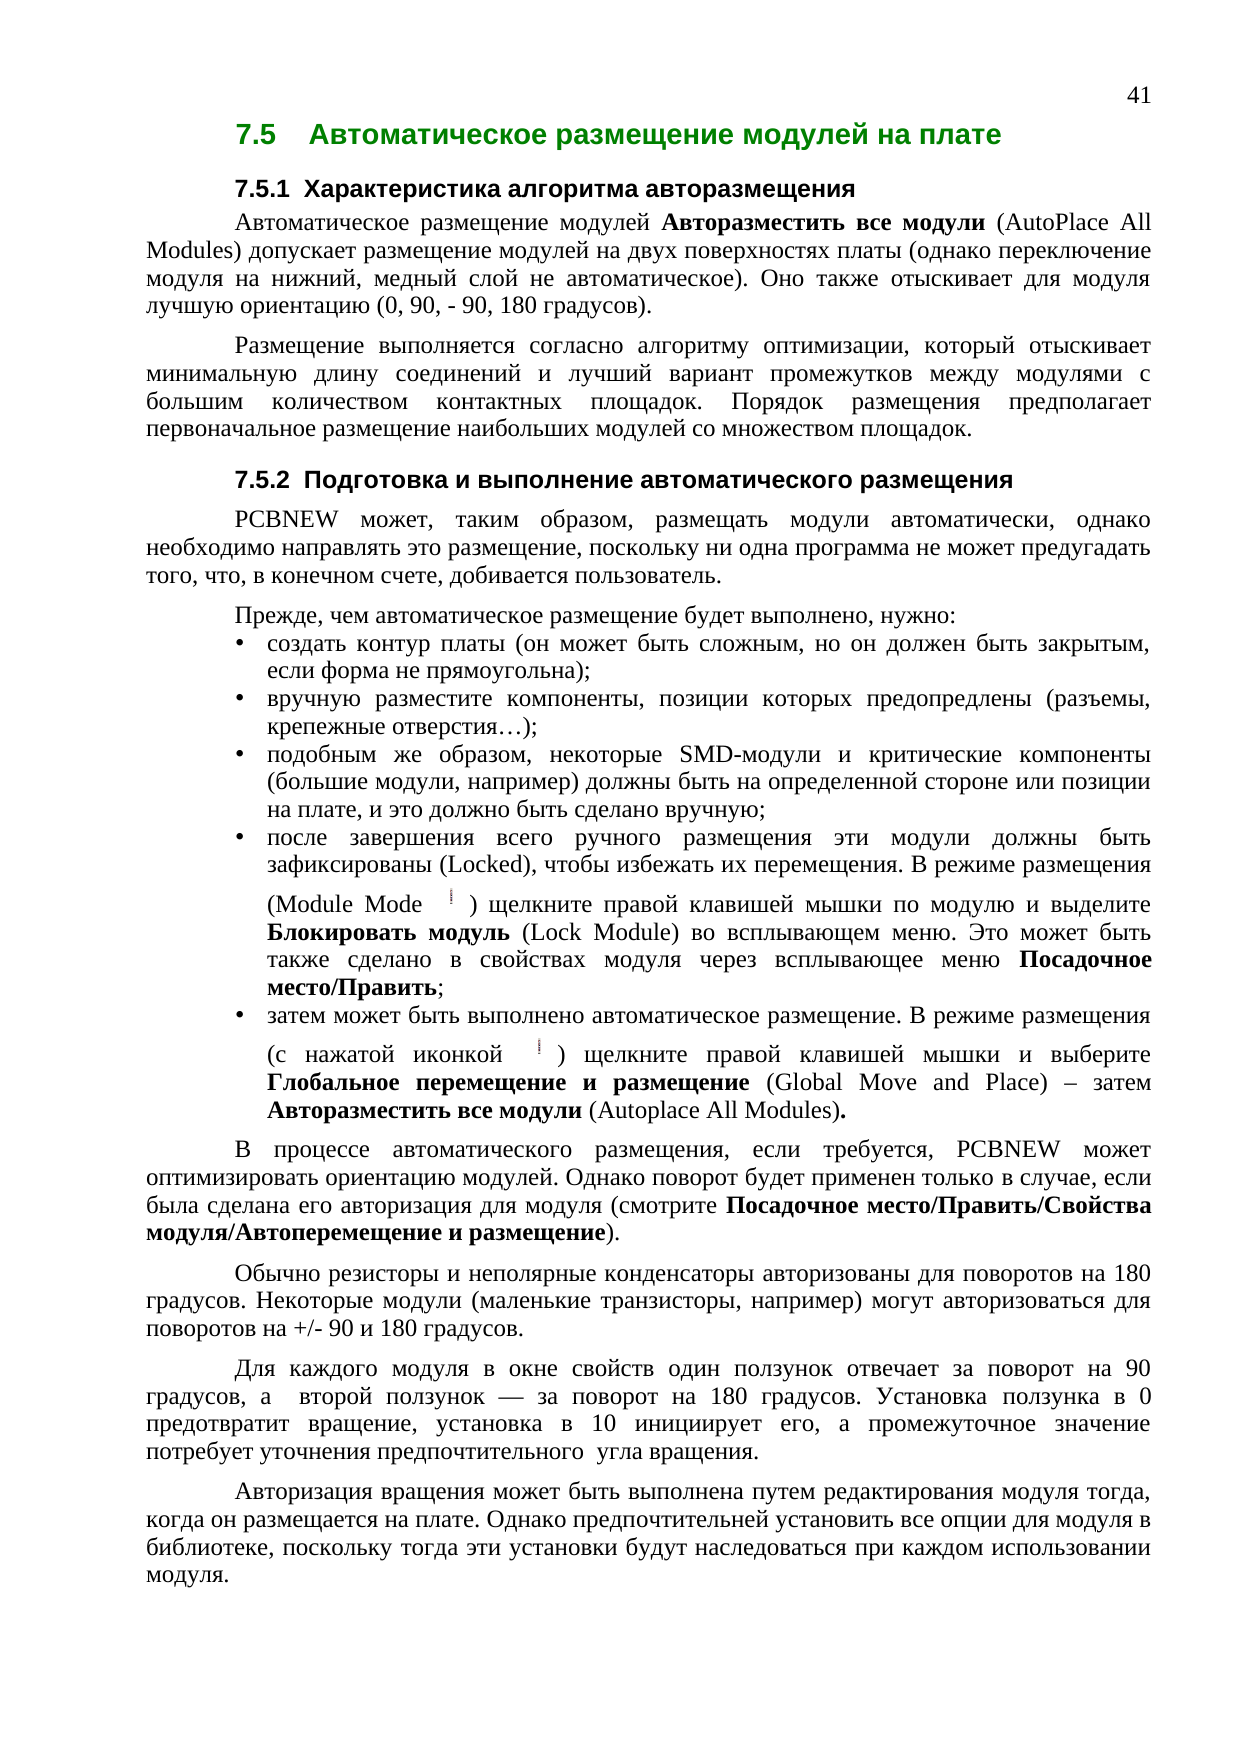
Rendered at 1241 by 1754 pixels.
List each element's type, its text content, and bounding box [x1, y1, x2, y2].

subtitle Автоматическое размещение модулей на плате [146, 118, 1152, 151]
list создать контур платы (он может быть сложным, но он должен быть закрытым, если форма не прямоугольна); [235, 629, 1152, 684]
text PCBNEW может, таким образом, размещать модули автоматически, однако необходимо направлять это размещение, поскольку ни одна программа не может предугадать того, что, в конечном счете, добивается пользователь. [146, 506, 1152, 589]
text В процессе автоматического размещения, если требуется, PCBNEW может оптимизировать ориентацию модулей. Однако поворот будет применен только в случае, если была сделана его авторизация для модуля (смотрите Посадочное место/Править/Свойства модуля/Автоперемещение и размещение). [146, 1135, 1152, 1246]
subtitle Характеристика алгоритма авторазмещения [146, 174, 1152, 202]
text Автоматическое размещение модулей Авторазместить все модули (AutoPlace All Modules) допускает размещение модулей на двух поверхностях платы (однако переключение модуля на нижний, медный слой не автоматическое). Оно также отыскивает для модуля лучшую ориентацию (0, 90, - 90, 180 градусов). [146, 208, 1152, 319]
list затем может быть выполнено автоматическое размещение. В режиме размещения (с нажатой иконкой ) щелкните правой клавишей мышки и выберите Глобальное перемещение и размещение (Global Move and Place) – затем Авторазместить все модули (Autoplace All Modules). [235, 1001, 1152, 1124]
subtitle Подготовка и выполнение автоматического размещения [146, 466, 1152, 494]
text Размещение выполняется согласно алгоритму оптимизации, который отыскивает минимальную длину соединений и лучший вариант промежутков между модулями с большим количеством контактных площадок. Порядок размещения предполагает первоначальное размещение наибольших модулей со множеством площадок. [146, 331, 1152, 442]
list вручную разместите компоненты, позиции которых предопредлены (разъемы, крепежные отверстия…); [235, 684, 1152, 740]
list после завершения всего ручного размещения эти модули должны быть зафиксированы (Locked), чтобы избежать их перемещения. В режиме размещения (Module Mode ) щелкните правой клавишей мышки по модулю и выделите Блокировать модуль (Lock Module) во всплывающем меню. Это может быть также сделано в свойствах модуля через всплывающее меню Посадочное место/Править; [235, 823, 1152, 1001]
text Авторизация вращения может быть выполнена путем редактирования модуля тогда, когда он размещается на плате. Однако предпочтительней установить все опции для модуля в библиотеке, поскольку тогда эти установки будут наследоваться при каждом использовании модуля. [146, 1477, 1152, 1588]
text Для каждого модуля в окне свойств один ползунок отвечает за поворот на 90 градусов, а второй ползунок — за поворот на 180 градусов. Установка ползунка в 0 предотвратит вращение, установка в 10 инициирует его, а промежуточное значение потребует уточнения предпочтительного угла вращения. [146, 1354, 1152, 1465]
list подобным же образом, некоторые SMD-модули и критические компоненты (большие модули, например) должны быть на определенной стороне или позиции на плате, и это должно быть сделано вручную; [235, 740, 1152, 823]
text Прежде, чем автоматическое размещение будет выполнено, нужно: [146, 601, 1152, 629]
text Обычно резисторы и неполярные конденсаторы авторизованы для поворотов на 180 градусов. Некоторые модули (маленькие транзисторы, например) могут авторизоваться для поворотов на +/- 90 и 180 градусов. [146, 1259, 1152, 1342]
